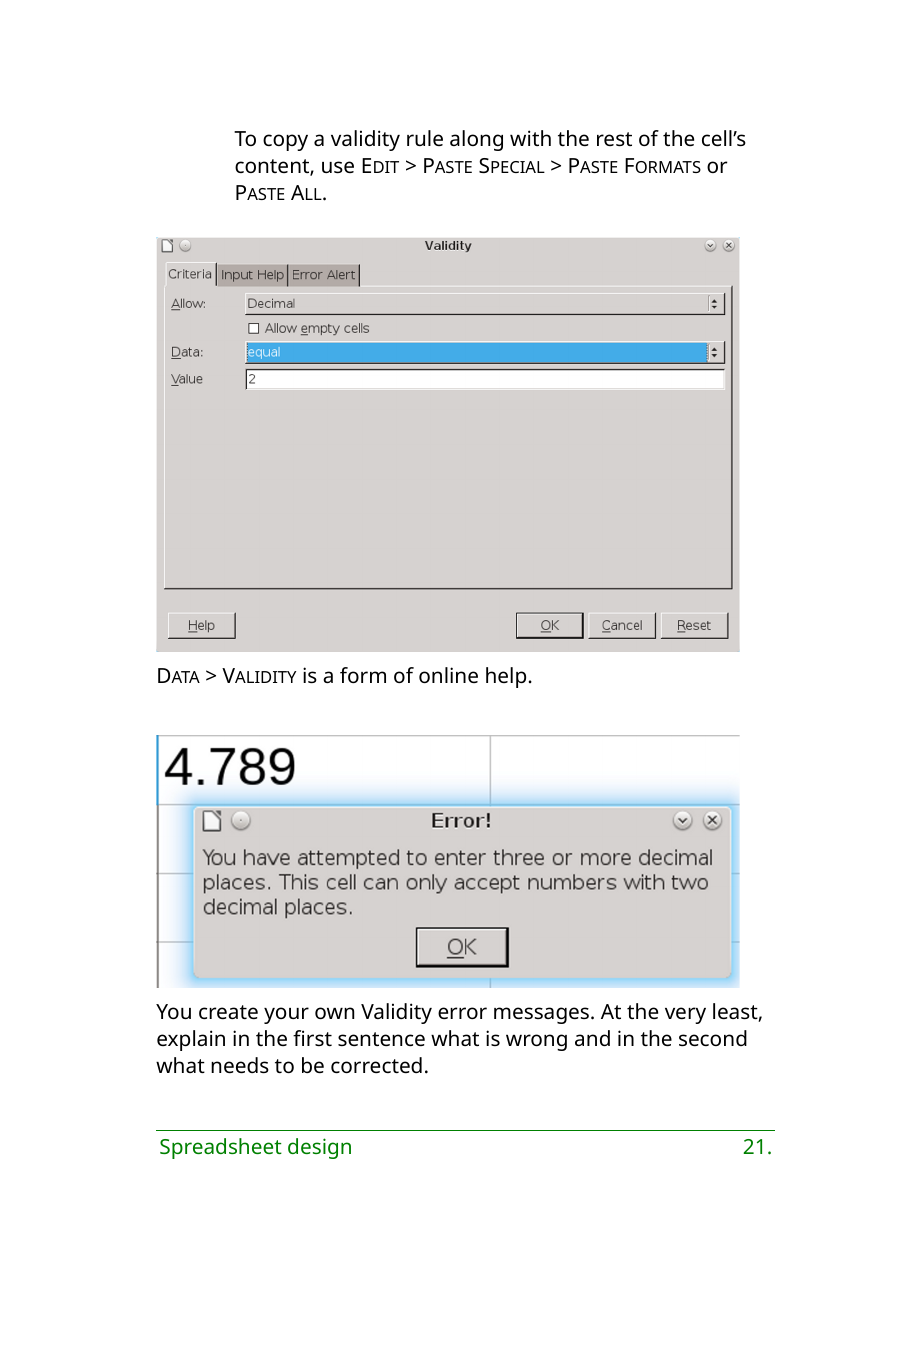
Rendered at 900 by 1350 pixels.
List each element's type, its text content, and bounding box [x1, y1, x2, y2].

picture [156, 735, 740, 988]
picture [156, 237, 740, 652]
table_cell Data > Validity is a form of online help. [156, 654, 775, 689]
table_cell You create your own Validity error messages. At the very least, explain in the first sentence what is wrong and in the second what needs to be corrected. [156, 990, 775, 1079]
text To copy a validity rule along with the rest of the cell’s content, use Edit > Paste Special > Paste Formats or Paste All. [234, 125, 775, 206]
table_header [156, 238, 775, 654]
table_header [740, 736, 775, 987]
